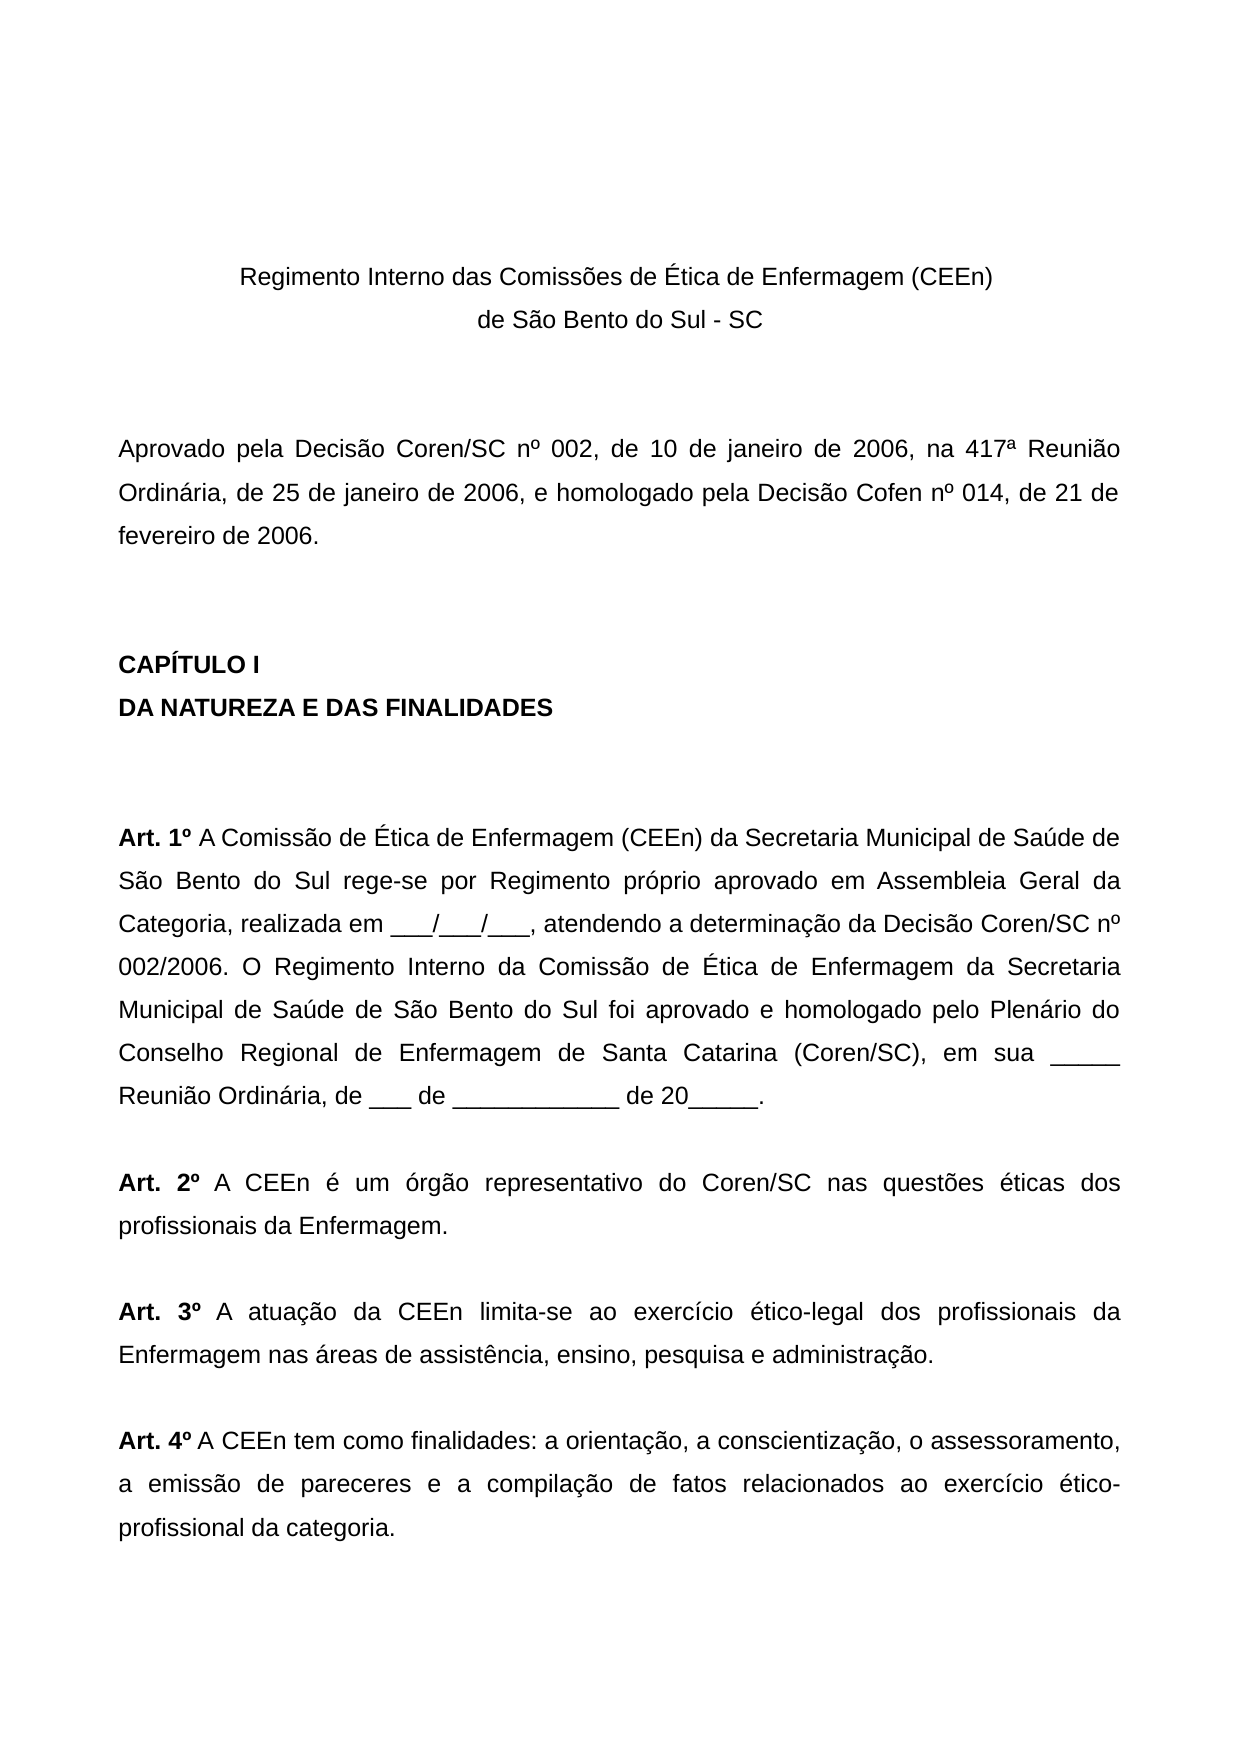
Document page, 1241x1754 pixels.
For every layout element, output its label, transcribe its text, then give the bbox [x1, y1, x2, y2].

text Art. 2º A CEEn é um órgão representativo do Coren/SC nas questões éticas dos profissionais da Enfermagem. [118, 1167, 1122, 1239]
text Art. 1º A Comissão de Ética de Enfermagem (CEEn) da Secretaria Municipal de Saúde de São Bento do Sul rege-se por Regimento próprio aprovado em Assembleia Geral da Categoria, realizada em ___/___/___, atendendo a determinação da Decisão Coren/SC nº 002/2006. O Regimento Interno da Comissão de Ética de Enfermagem da Secretaria Municipal de Saúde de São Bento do Sul foi aprovado e homologado pelo Plenário do Conselho Regional de Enfermagem de Santa Catarina (Coren/SC), em sua _____ Reunião Ordinária, de ___ de ____________ de 20_____. [118, 822, 1122, 1110]
text Regimento Interno das Comissões de Ética de Enfermagem (CEEn) [118, 262, 1122, 291]
text de São Bento do Sul - SC [118, 305, 1122, 334]
text Art. 4º A CEEn tem como finalidades: a orientação, a conscientização, o assessoramento, a emissão de pareceres e a compilação de fatos relacionados ao exercício ético-profissional da categoria. [118, 1426, 1122, 1541]
text Aprovado pela Decisão Coren/SC nº 002, de 10 de janeiro de 2006, na 417ª Reunião Ordinária, de 25 de janeiro de 2006, e homologado pela Decisão Cofen nº 014, de 21 de fevereiro de 2006. [118, 434, 1122, 549]
text CAPÍTULO I [118, 650, 1122, 679]
text Art. 3º A atuação da CEEn limita-se ao exercício ético-legal dos profissionais da Enfermagem nas áreas de assistência, ensino, pesquisa e administração. [118, 1297, 1122, 1369]
text DA NATUREZA E DAS FINALIDADES [118, 693, 1122, 722]
